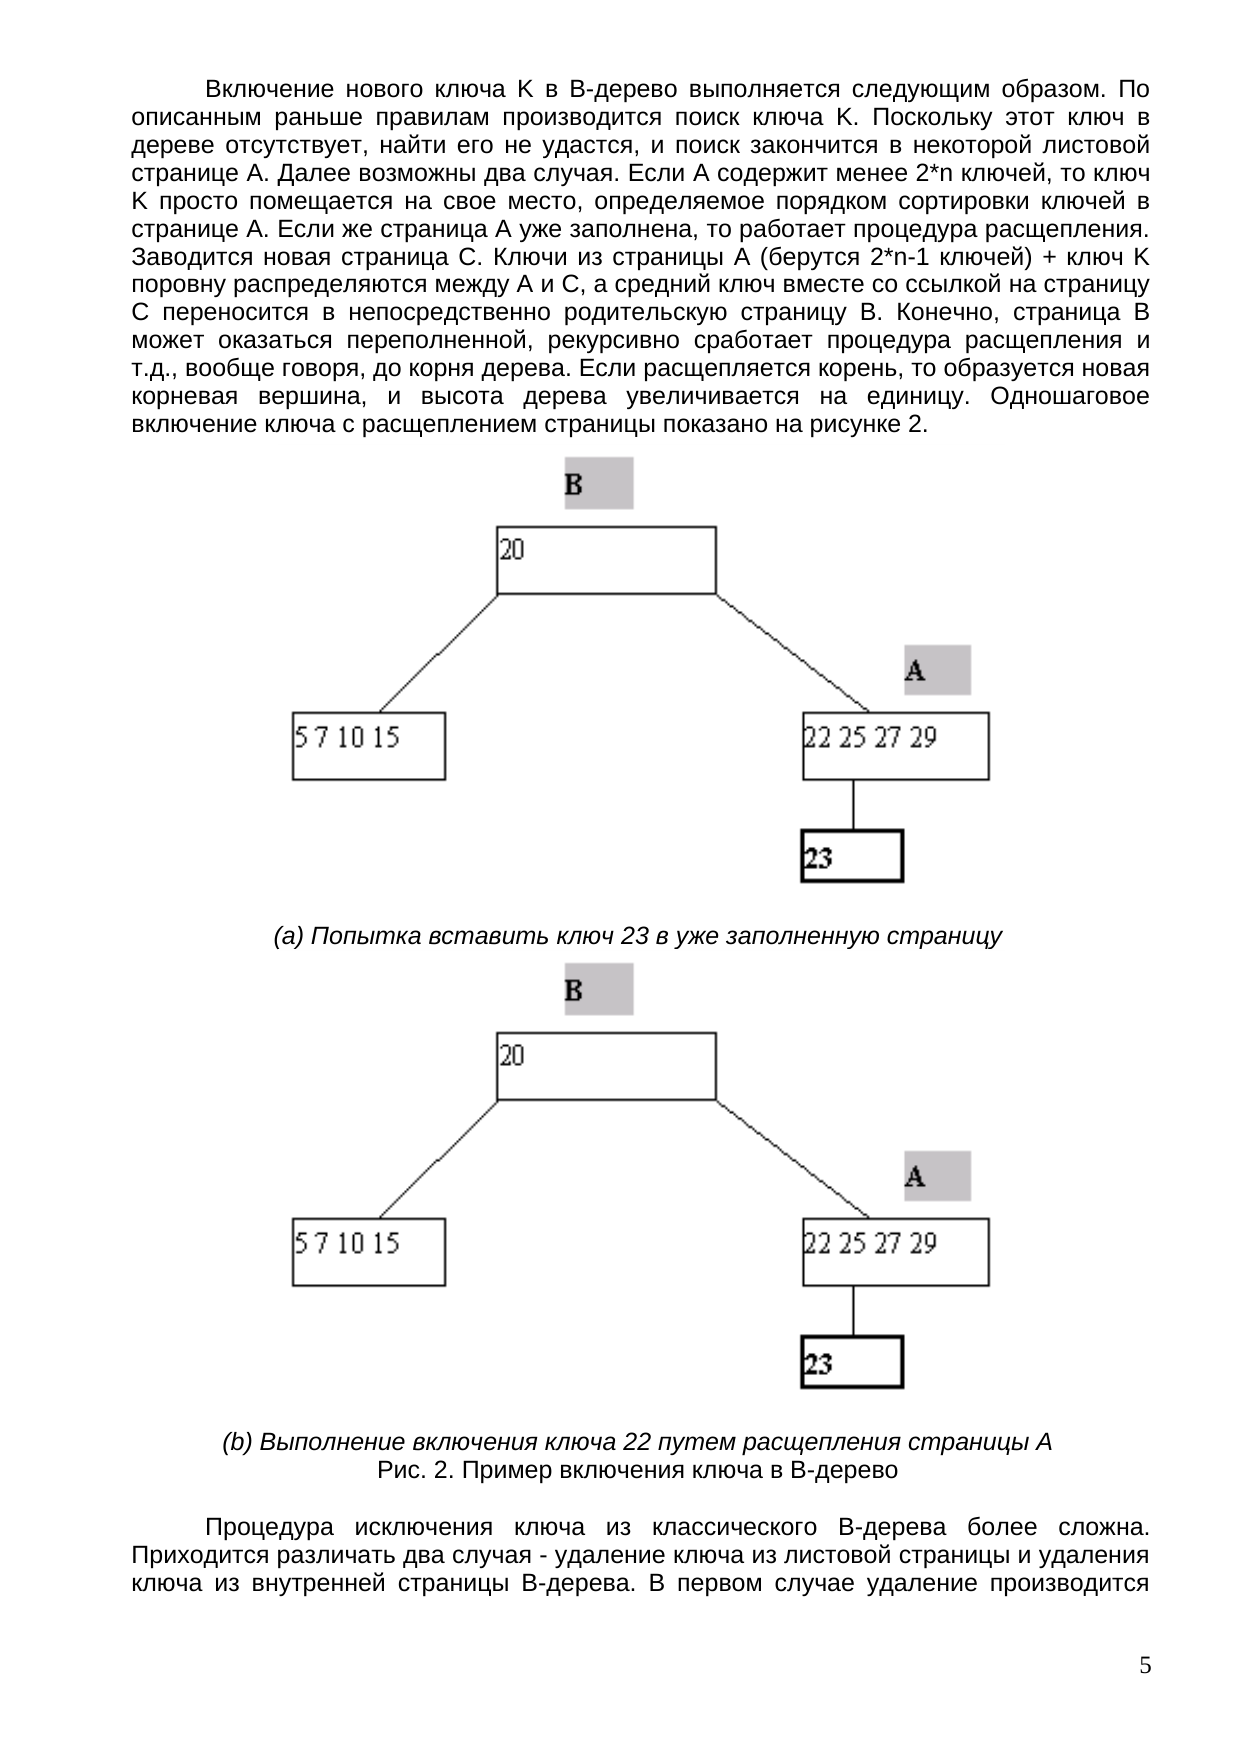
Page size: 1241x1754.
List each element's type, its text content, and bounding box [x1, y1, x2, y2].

picture [278, 443, 1005, 894]
picture [278, 949, 1005, 1400]
text Включение нового ключа K в B-дерево выполняется следующим образом. По описанным раньше правилам производится поиск ключа K. Поскольку этот ключ в дереве отсутствует, найти его не удастся, и поиск закончится в некоторой листовой странице A. Далее возможны два случая. Если A содержит менее 2*n ключей, то ключ K просто помещается на свое место, определяемое порядком сортировки ключей в странице A. Если же страница A уже заполнена, то работает процедура расщепления. Заводится новая страница C. Ключи из страницы A (берутся 2*n-1 ключей) + ключ K поровну распределяются между A и C, а средний ключ вместе со ссылкой на страницу C переносится в непосредственно родительскую страницу B. Конечно, страница B может оказаться переполненной, рекурсивно сработает процедура расщепления и т.д., вообще говоря, до корня дерева. Если расщепляется корень, то образуется новая корневая вершина, и высота дерева увеличивается на единицу. Одношаговое включение ключа с расщеплением страницы показано на рисунке 2. [131, 75, 1152, 438]
text (b) Выполнение включения ключа 22 путем расщепления страницы A Рис. 2. Пример включения ключа в B-дерево [131, 949, 1152, 1483]
text Процедура исключения ключа из классического B-дерева более сложна. Приходится различать два случая - удаление ключа из листовой страницы и удаления ключа из внутренней страницы B-дерева. В первом случае удаление производится [131, 1513, 1152, 1596]
text (a) Попытка вставить ключ 23 в уже заполненную страницу [131, 467, 1152, 949]
